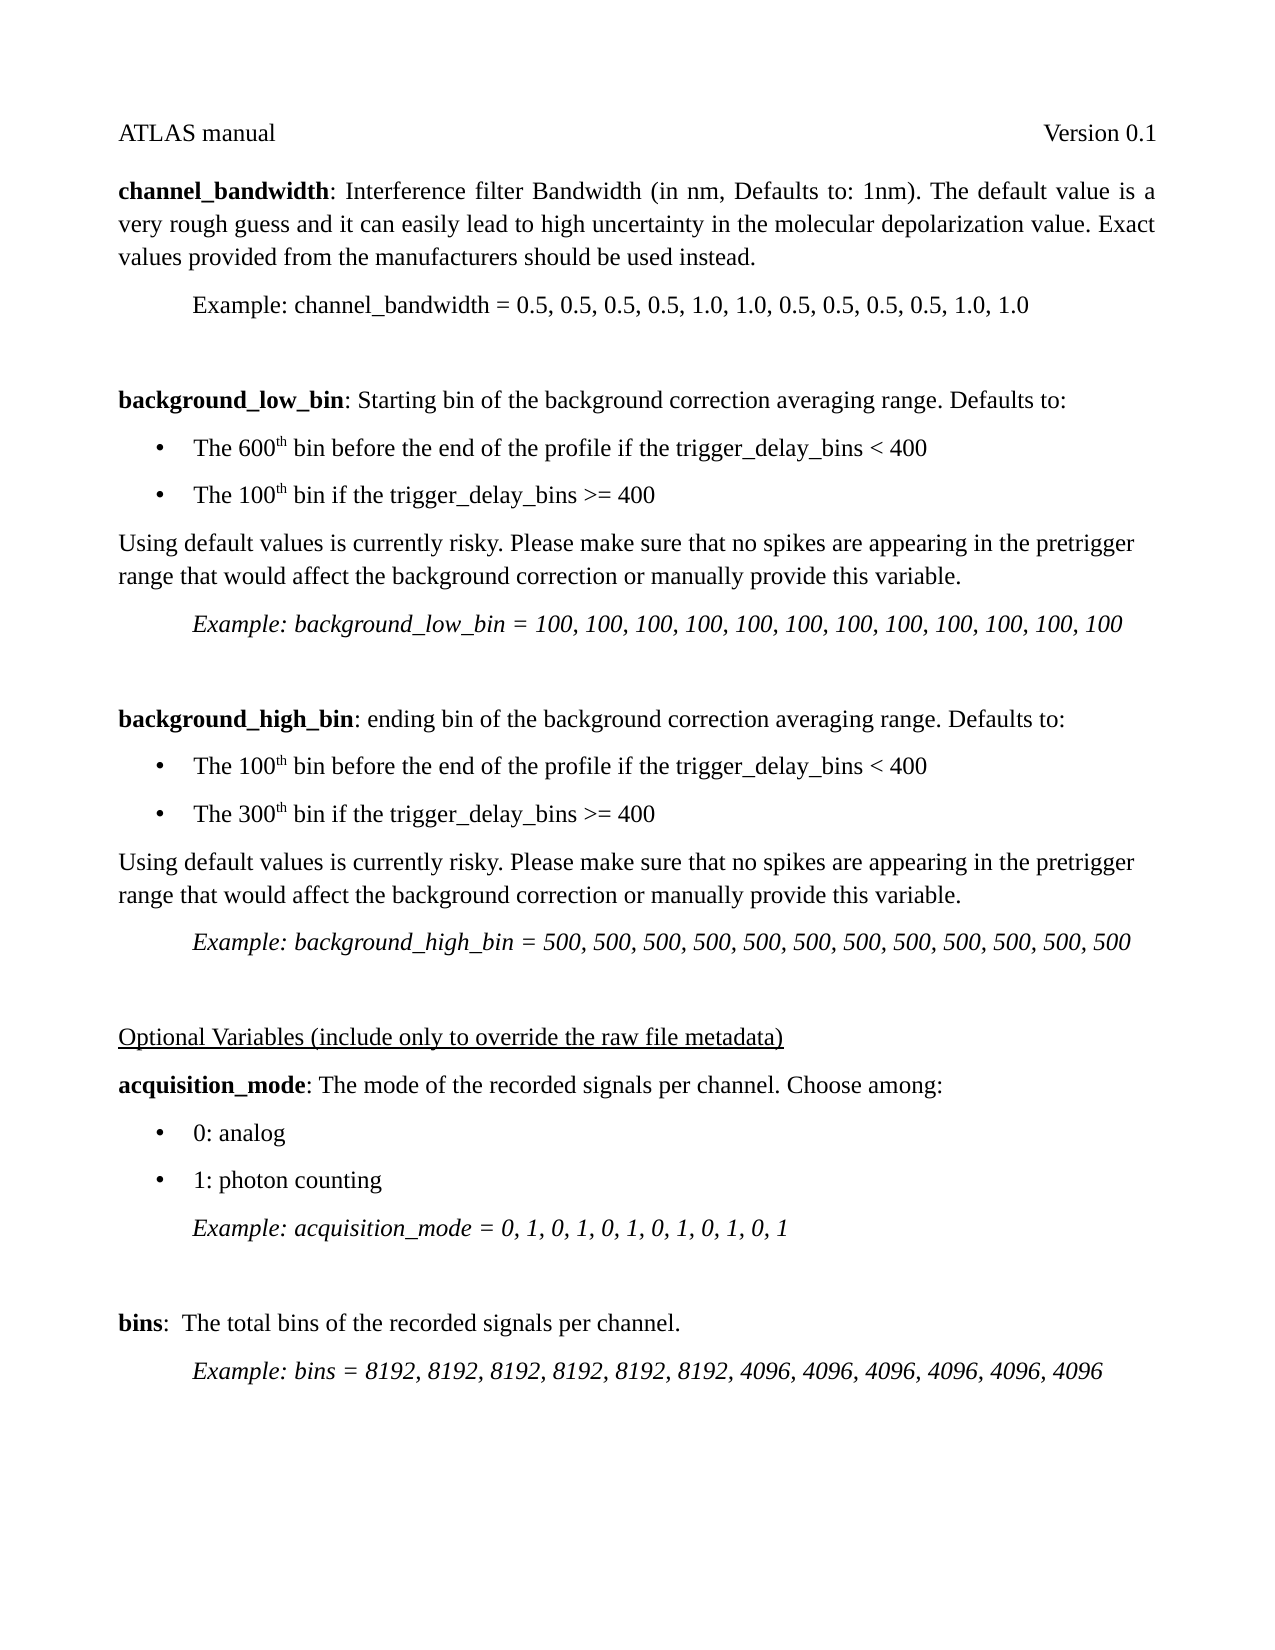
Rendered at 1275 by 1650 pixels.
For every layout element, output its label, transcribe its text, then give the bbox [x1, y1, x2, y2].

list The 300th bin if the trigger_delay_bins >= 400 [156, 799, 1157, 828]
text Example: acquisition_mode = 0, 1, 0, 1, 0, 1, 0, 1, 0, 1, 0, 1 [118, 1213, 1157, 1242]
text channel_bandwidth: Interference filter Bandwidth (in nm, Defaults to: 1nm). The default value is a very rough guess and it can easily lead to high uncertainty in the molecular depolarization value. Exact values provided from the manufacturers should be used instead. [118, 176, 1157, 271]
text Example: background_low_bin = 100, 100, 100, 100, 100, 100, 100, 100, 100, 100, 100, 100 [118, 609, 1157, 637]
list The 100th bin if the trigger_delay_bins >= 400 [156, 480, 1157, 509]
list 0: analog [156, 1118, 1157, 1146]
list 1: photon counting [156, 1165, 1157, 1194]
text Example: channel_bandwidth = 0.5, 0.5, 0.5, 0.5, 1.0, 1.0, 0.5, 0.5, 0.5, 0.5, 1.0, 1.0 [118, 290, 1157, 319]
list The 100th bin before the end of the profile if the trigger_delay_bins < 400 [156, 751, 1157, 780]
text Example: bins = 8192, 8192, 8192, 8192, 8192, 8192, 4096, 4096, 4096, 4096, 4096, 4096 [118, 1356, 1157, 1384]
text background_low_bin: Starting bin of the background correction averaging range. Defaults to: [118, 385, 1157, 414]
text bins: The total bins of the recorded signals per channel. [118, 1308, 1157, 1337]
list The 600th bin before the end of the profile if the trigger_delay_bins < 400 [156, 433, 1157, 462]
text Using default values is currently risky. Please make sure that no spikes are appearing in the pretrigger range that would affect the background correction or manually provide this variable. [118, 528, 1157, 590]
text Example: background_high_bin = 500, 500, 500, 500, 500, 500, 500, 500, 500, 500, 500, 500 [118, 927, 1157, 956]
text Optional Variables (include only to override the raw file metadata) [118, 1022, 1157, 1051]
text Using default values is currently risky. Please make sure that no spikes are appearing in the pretrigger range that would affect the background correction or manually provide this variable. [118, 847, 1157, 908]
text background_high_bin: ending bin of the background correction averaging range. Defaults to: [118, 704, 1157, 733]
text acquisition_mode: The mode of the recorded signals per channel. Choose among: [118, 1070, 1157, 1099]
